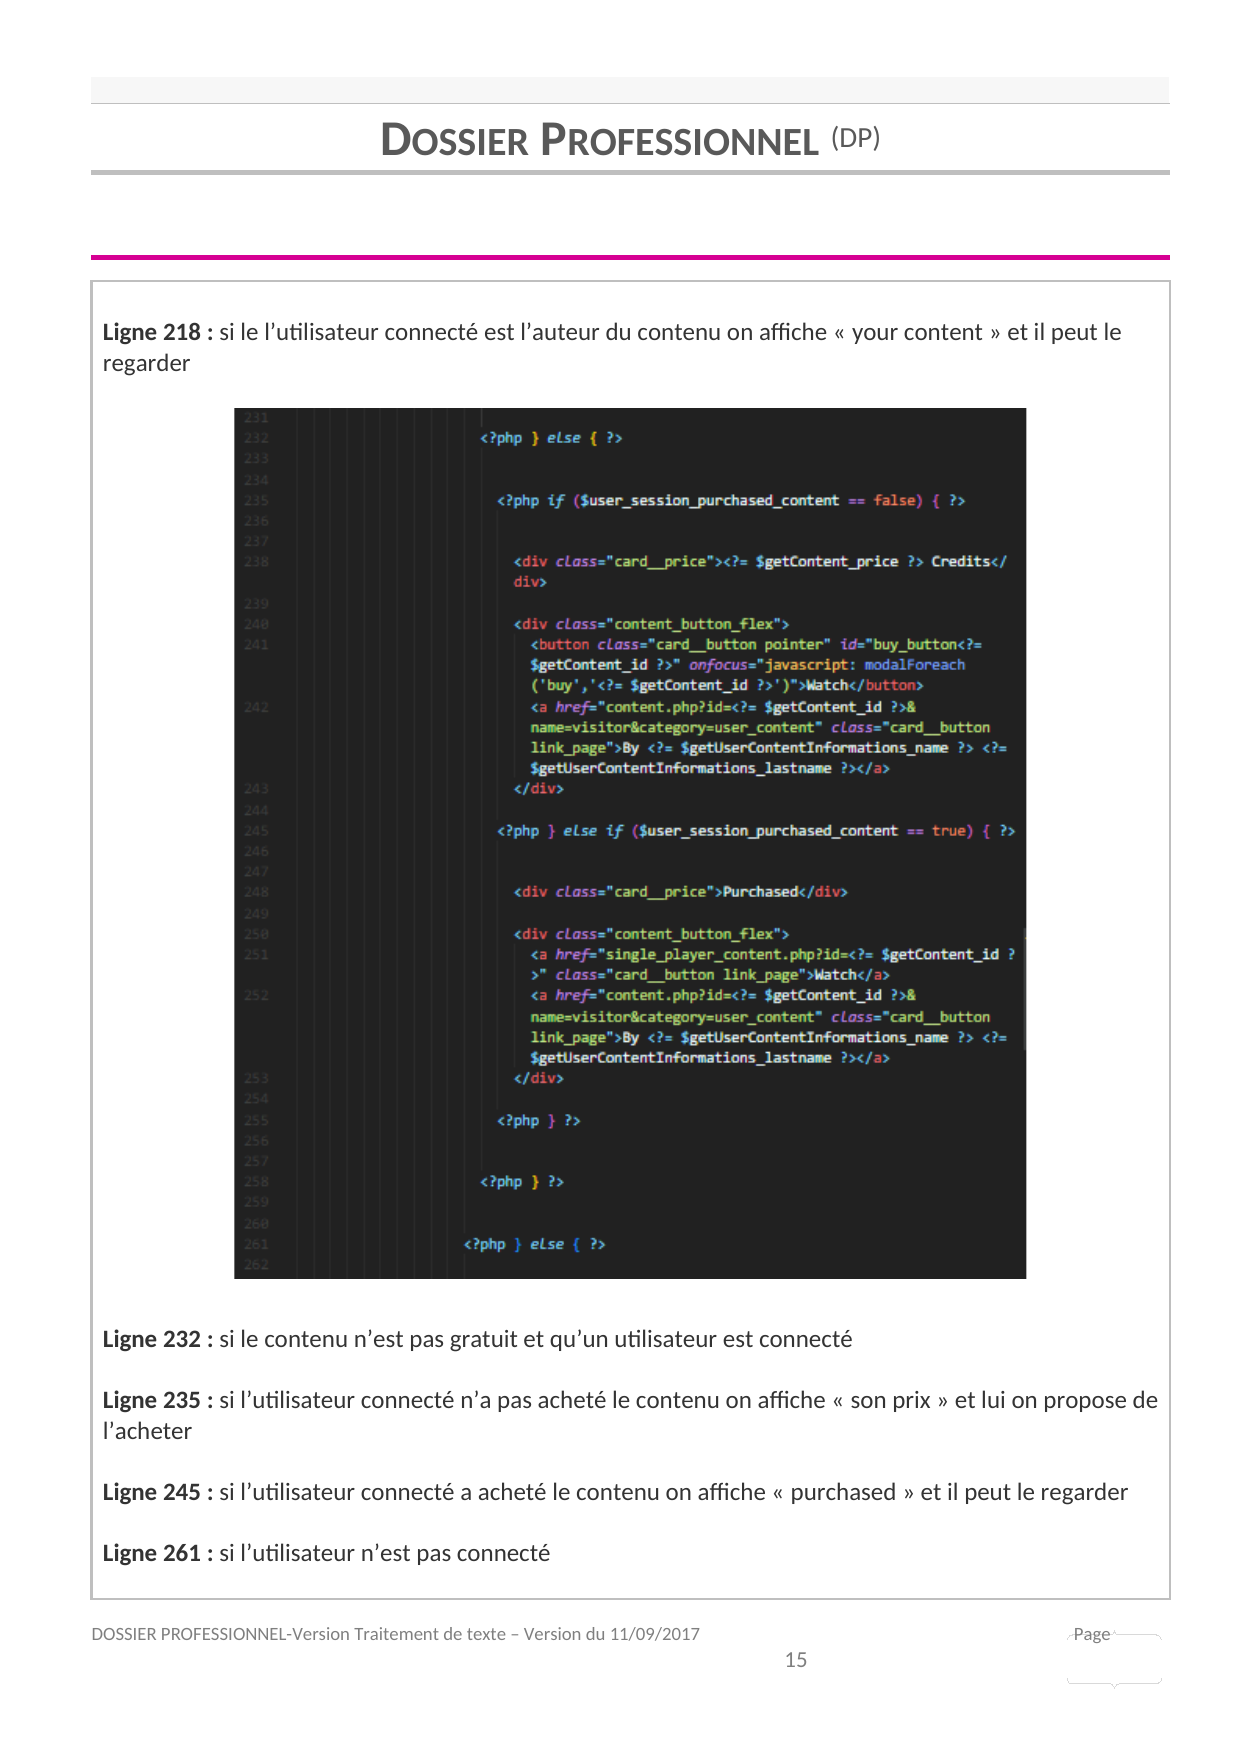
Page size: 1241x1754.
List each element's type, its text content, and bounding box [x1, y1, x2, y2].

picture [234, 408, 1027, 1279]
table_cell III. Maquetter une application 1. Rédaction d’un cahier des charges  Les contraintes d’accessibilité : - le site web doit être conforme aux exigences et aux recommandations de WCAG (Web Content Accessibility Guidelines) et fournir un contenu : perceptible, utilisable, compréhensible et robuste. - le site est gratuit  Les contraintes ergonomiques : - optimisation pour les mobiles, le responsive web design. - amélioration de l’expérience utilisateur en élaborant une interface épurée, n’affichant que les éléments indispensables.  Présentation des différents publics : - le site s’adresse à toutes les personnes passionnées par le piano ou ceux qui veulent apprendre. - l’application permet de gérer 2 profils (Administrateur, Utilisateur). Chaque profil aura des droits spécifiques. Ces droits sont définis de manière fixe et ne sont pas configurables.  L’arborescence des pages du site web. - le site doit avoir un dispositif de navigation simple et intuitif. - liens vers le différentes catégories du site à l’affichage de la page d’accueil. - un menu plein écran apparaît en cliquant sur un bouton de la barre de navigation ( qui disparaît en scrollant vers le bas et inversement) et donne accès à toutes les pages du site ainsi qu’à différents réseaux sociaux. - pied de page, avec les mentions légales, la charte du site, un « à propos » et liens vers différents réseaux sociaux. 2. Les wireframes En fonction de du cahier des charges établi j'ai ensuite élaboré la structure des pages en wireframe. J'ai décidé de suivre le principe de KISS ("Keep It Stupid and Simple") qui dit que l'interface utilisateur doit être la plus simple et la plus intuitive possible. Des icones, assez grandes pour être cliquables même par des gros doigts, une mise en page qui respecte le confort utilisateur quand il navigue à une seule main, des boutons de taille suffisante, ... J'ai alors pu mettre en place les différents éléments de navigation de façon ergonomique et proposer les wireframes des différentes pages. Vous trouverez les wireframes de toutes les pages du site en annexe 1 p.37 3. Arborescence du site En fonction du cahier des charges et des WireFrames que j’ai présenté plus haut j’ai pu établir une arborescence du squelette du site. IV. Réaliser une interface utilisateur web statique et adaptable 1. Interface statique Étant daltonien et faisant le site sans aide extérieure, j’ai décidé de n’utiliser que des nuances de gris pour ne pas me retrouver avec un résultat, au niveau de la palette de couleurs utilisées, qui aurait sans été légèrement étrange. Mon principal soucis était donc de respecter les wireframes dans leur structures. Cependant, pour que le résultat ne pas trop « plat » j’ai opté pour une utilisation à peu près généralisée d’effets d’ombrage avec text-shadow, box-shadow et l’animation de nombreux éléments. Pour mettre en place tout ceci, j’ai utilisé SASS que j’apprécie pour le fait que l’on puisse compartimenter les différentes parties du site dans des fichiers séparés et pour la notation que je trouve plus intuitive et moins laborieuse que le vanilla CSS. Pour ce qui est des animations j’ai utilisé GSAP pour les éléments qui composent les pages et barba.js pour avoir une transition entre les pages qui sont toutes les deux des librairies javascript. GSAP est particulièrement utile pour ses time-lines qui permettent d’éviter un travail extrêmement laborieux si l’on voulait réaliser la même chose en CSS. Quant à barba.js il est utilisé conjointement à GSAP car il est nécessaire au chargement d’une page d’imbriquer GSAP dans des fonctions de barba.js pour que les éléments animés puissent d’afficher. Les différents fichiers .scss du projet Exemple de code en scss qui montre sa syntaxe particulière et quelques propriétés (aux lignes 81, 88, 89, 112, 113) utiles au fonctionnement de GSAP capture 1 capture 2 Ces trois capture d’écrans montre pour la « capture 1 » l’imbrication de GSAP et barba.js, pour la « capture 2 » comment on utilise les propriétés CSS avec GSAP ( ex. lié à l’extrait de code scss précedent) et pour la « capture 3 » la fonction qui initialise barba.js et permet d’effectuer la transition entre les pages et l’animation des éléments au chargement de la page. Capture 3 2.Interface adaptable J’ai réalisé ce site en HTML/CSS(SCSS) et je l’ai rendu accessible sur tout type d’écran. Les pages sont structurées selon les recommandations du W3C. Toutes les pages s’adaptent que ce soit en mode portrait ou paysage jusqu’à un minimum de 280px. Voici un exemple de code représentatif de la manière de procédé que j’ai employé : @media all and (max-width : 799px) @media all and (min-width : 800px) V. Développer une interface utilisateur web dynamique La plupart des pages de ce site sont dynamiques car le contenu de chacune d’entre elles varie en fonction de différents paramètres. Pour illustrer ceci je vais simplement vous montrer un extrait du code de la page Contenu illustrant ceci : Les contenus proposés apparaîtront sous forme de carte ayant toute la même structure (voir wireframes annexe 1 p.37 « page Contenu desktop/mobile » et « détails cartes page Contenu). Un titre, le nom du compositeur, sa catégorie (tutoriel, performance, partition), son niveau (facile,moyen, difficile, très difficile), le nombre de likes et une mention indiquant : - « le prix » du contenu si l’utilisateur n’a pas acheté le contenu ou que celui-ci n’est pas connecté - « gratuit » et si c’est le cas que le contenu soit accessible sans nécessité d’être connecté - « votre contenu » si l’utilisateur est l’auteur du contenu - « acheté » si l’utilisateur a acheté le contenu Ligne 173 : récupération de tous les contenus demandés par l’utilisateur Ligne 177 : récupération des informations sur chaque contenus récupérés ligne 173 Ligne 192 à 196 : affichage des informations propres à chaque contenus demandés Ligne 200 à 205 : vérification qu’un utilisateur est connecté. Si c’est la cas, on vérifie quels sont les contenus qu’il a acheté. Ligne 209 : si le contenu est gratuit ou que l’utilisateur connecté est l’auteur du contenu Ligne 212 : si le contenu est gratuit est que l’utilisateur connecté n’est pas l’auteur du contenu on affiche « free » et il peut le regarder. Ligne 218 : si le l’utilisateur connecté est l’auteur du contenu on affiche « your content » et il peut le regarder Ligne 232 : si le contenu n’est pas gratuit et qu’un utilisateur est connecté Ligne 235 : si l’utilisateur connecté n’a pas acheté le contenu on affiche « son prix » et lui on propose de l’acheter Ligne 245 : si l’utilisateur connecté a acheté le contenu on affiche « purchased » et il peut le regarder Ligne 261 : si l’utilisateur n’est pas connecté Ligne 264 : si le contenu n’est pas gratuit on affiche le prix du contenu et on propose à l’utilisateur non connecté de se connecter ou de créer un compte Ligne 274 : si le contenu est gratuit on affiche « free » et l’utilisateur non connecté peut le regarder VI. Réaliser une interface utilisateur avec une solution de gestion de contenu Comme vous avez pu le constater dans les points précédant, il apparaît que ce projet répond, je pense, à ce que l’on peut assimiler à une interface utilisateur avec solution de gestion de contenu car : - un utilisateur peut créer un compte, se connecter, supprimer son compte - il est possible de modifier son nom, prénom, mot de passe - on peut poster des contenus, en modifier tous les élément, les supprimer, les liker ou les signaler quand on en est pas l’auteur - on peut poster des commentaires, les modifier, les liker quand on en est pas l’auteur - on peut contacter un administrateur - on peut recevoir des notifications pour diverses raisons VII. La phase de test de la partie front-end Pour obtenir un bon résultat en ce qui concerne le web responsive design j’ai travaillé avec : - des navigateurs différents (chrome, edge, firefox, opéra) - des tailles d’écrans différentes - les outils disponibles dans les consoles des navigateurs pour simuler des événements tactiles etc.. - le validateur du W3C (https://validator.w3.org/) pour l’HTML - le validateur (https://jigsaw.w3.org/css-validator/) pour le CSS VIII. Sécurité Les mesures prises pour la sécurité seront traitées dans l’exemple n°2 qui traite de la partie back-end du projet car bien que des mesures de sécurité existent du côté front-end elles sont complémentaires à ce qui a été mis en place du côté back-end qui est la pierre angulaire en ce qui concerne la sécurité d’un site web. Donc pour éviter les répétitions, je vous invite à consulter cette section. Voici néanmoins quelques éléments essentiels que nous pouvons citer dans cette partie : - Toutes les parties du site où des actions peuvent influer sur le contenu du site sont protégées par l’authentification. - Tous les entrées utilisateurs sont vérifiées côté front et côté back et, quand elles sont affichées, les variables sont échappées avec htmlspecialchars. [93, 282, 1169, 1598]
